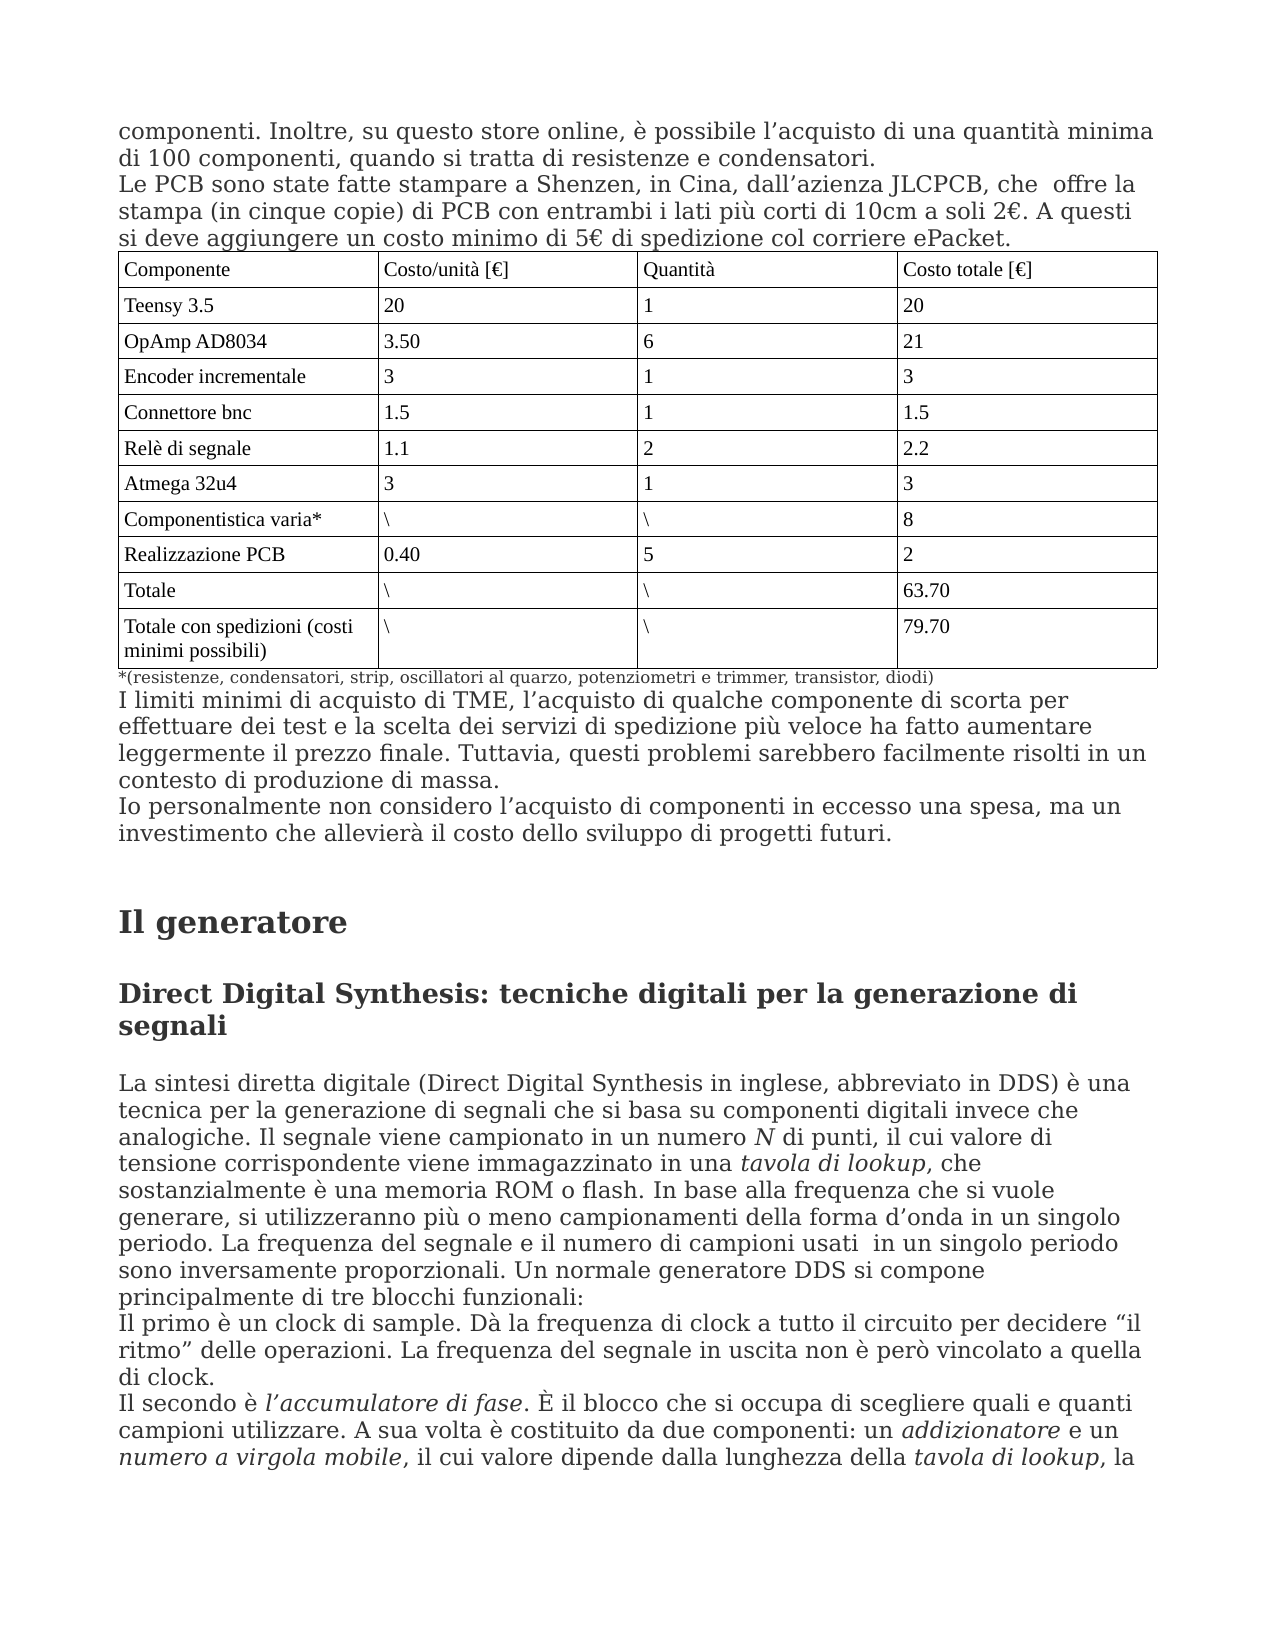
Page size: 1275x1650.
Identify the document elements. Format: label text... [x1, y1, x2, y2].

text Il secondo è l’accumulatore di fase. È il blocco che si occupa di scegliere quali e quanti campioni utilizzare. A sua volta è costituito da due componenti: un addizionatore e un numero a virgola mobile, il cui valore dipende dalla lunghezza della tavola di lookup, la [118, 1390, 1157, 1470]
table_cell \ [638, 573, 897, 608]
table_cell Connettore bnc [119, 395, 378, 429]
table_cell 3 [898, 359, 1157, 394]
table_cell Atmega 32u4 [119, 466, 378, 501]
table_cell 5 [638, 537, 897, 572]
table_cell Realizzazione PCB [119, 537, 378, 572]
table_cell OpAmp AD8034 [119, 324, 378, 358]
table_cell 1 [638, 359, 897, 394]
table_header Costo totale [€] [898, 252, 1157, 287]
table_cell 8 [898, 502, 1157, 536]
table_cell \ [379, 573, 637, 608]
table_cell Teensy 3.5 [119, 288, 378, 323]
table_cell 3 [379, 359, 637, 394]
table_cell 21 [898, 324, 1157, 358]
text La sintesi diretta digitale (Direct Digital Synthesis in inglese, abbreviato in DDS) è una tecnica per la generazione di segnali che si basa su componenti digitali invece che analogiche. Il segnale viene campionato in un numero N di punti, il cui valore di tensione corrispondente viene immagazzinato in una tavola di lookup, che sostanzialmente è una memoria ROM o flash. In base alla frequenza che si vuole generare, si utilizzeranno più o meno campionamenti della forma d’onda in un singolo periodo. La frequenza del segnale e il numero di campioni usati in un singolo periodo sono inversamente proporzionali. Un normale generatore DDS si compone principalmente di tre blocchi funzionali: [118, 1070, 1157, 1310]
table_cell 3 [379, 466, 637, 501]
table_cell Totale [119, 573, 378, 608]
table_cell 1 [638, 395, 897, 429]
table_cell 1 [638, 288, 897, 323]
table_cell 20 [379, 288, 637, 323]
text Il primo è un clock di sample. Dà la frequenza di clock a tutto il circuito per decidere “il ritmo” delle operazioni. La frequenza del segnale in uscita non è però vincolato a quella di clock. [118, 1310, 1157, 1390]
table_cell 1.5 [898, 395, 1157, 429]
table_cell 63.70 [898, 573, 1157, 608]
table_header Componente [119, 252, 378, 287]
text *(resistenze, condensatori, strip, oscillatori al quarzo, potenziometri e trimmer, transistor, diodi) [118, 669, 1157, 687]
text Il generatore [118, 904, 1157, 941]
table_cell \ [379, 609, 637, 667]
table_cell 2 [638, 431, 897, 465]
table_header Quantità [638, 252, 897, 287]
table_cell 0.40 [379, 537, 637, 572]
table_cell 1.1 [379, 431, 637, 465]
text componenti. Inoltre, su questo store online, è possibile l’acquisto di una quantità minima di 100 componenti, quando si tratta di resistenze e condensatori. [118, 118, 1157, 171]
text Le PCB sono state fatte stampare a Shenzen, in Cina, dall’azienza JLCPCB, che offre la stampa (in cinque copie) di PCB con entrambi i lati più corti di 10cm a soli 2€. A questi si deve aggiungere un costo minimo di 5€ di spedizione col corriere ePacket. [118, 171, 1157, 251]
table_cell 3 [898, 466, 1157, 501]
table_cell Encoder incrementale [119, 359, 378, 394]
table_header Costo/unità [€] [379, 252, 637, 287]
table_cell 79.70 [898, 609, 1157, 667]
table_cell \ [638, 609, 897, 667]
table_cell 3.50 [379, 324, 637, 358]
table_cell 1.5 [379, 395, 637, 429]
table_cell \ [379, 502, 637, 536]
table_cell Componentistica varia* [119, 502, 378, 536]
table_cell 6 [638, 324, 897, 358]
table_cell \ [638, 502, 897, 536]
table_cell 2.2 [898, 431, 1157, 465]
table_cell Totale con spedizioni (costi minimi possibili) [119, 609, 378, 667]
table_cell 20 [898, 288, 1157, 323]
table_cell 2 [898, 537, 1157, 572]
text Direct Digital Synthesis: tecniche digitali per la generazione di segnali [118, 978, 1157, 1042]
text I limiti minimi di acquisto di TME, l’acquisto di qualche componente di scorta per effettuare dei test e la scelta dei servizi di spedizione più veloce ha fatto aumentare leggermente il prezzo finale. Tuttavia, questi problemi sarebbero facilmente risolti in un contesto di produzione di massa. [118, 687, 1157, 793]
table_cell Relè di segnale [119, 431, 378, 465]
table_cell 1 [638, 466, 897, 501]
text Io personalmente non considero l’acquisto di componenti in eccesso una spesa, ma un investimento che allevierà il costo dello sviluppo di progetti futuri. [118, 793, 1157, 847]
